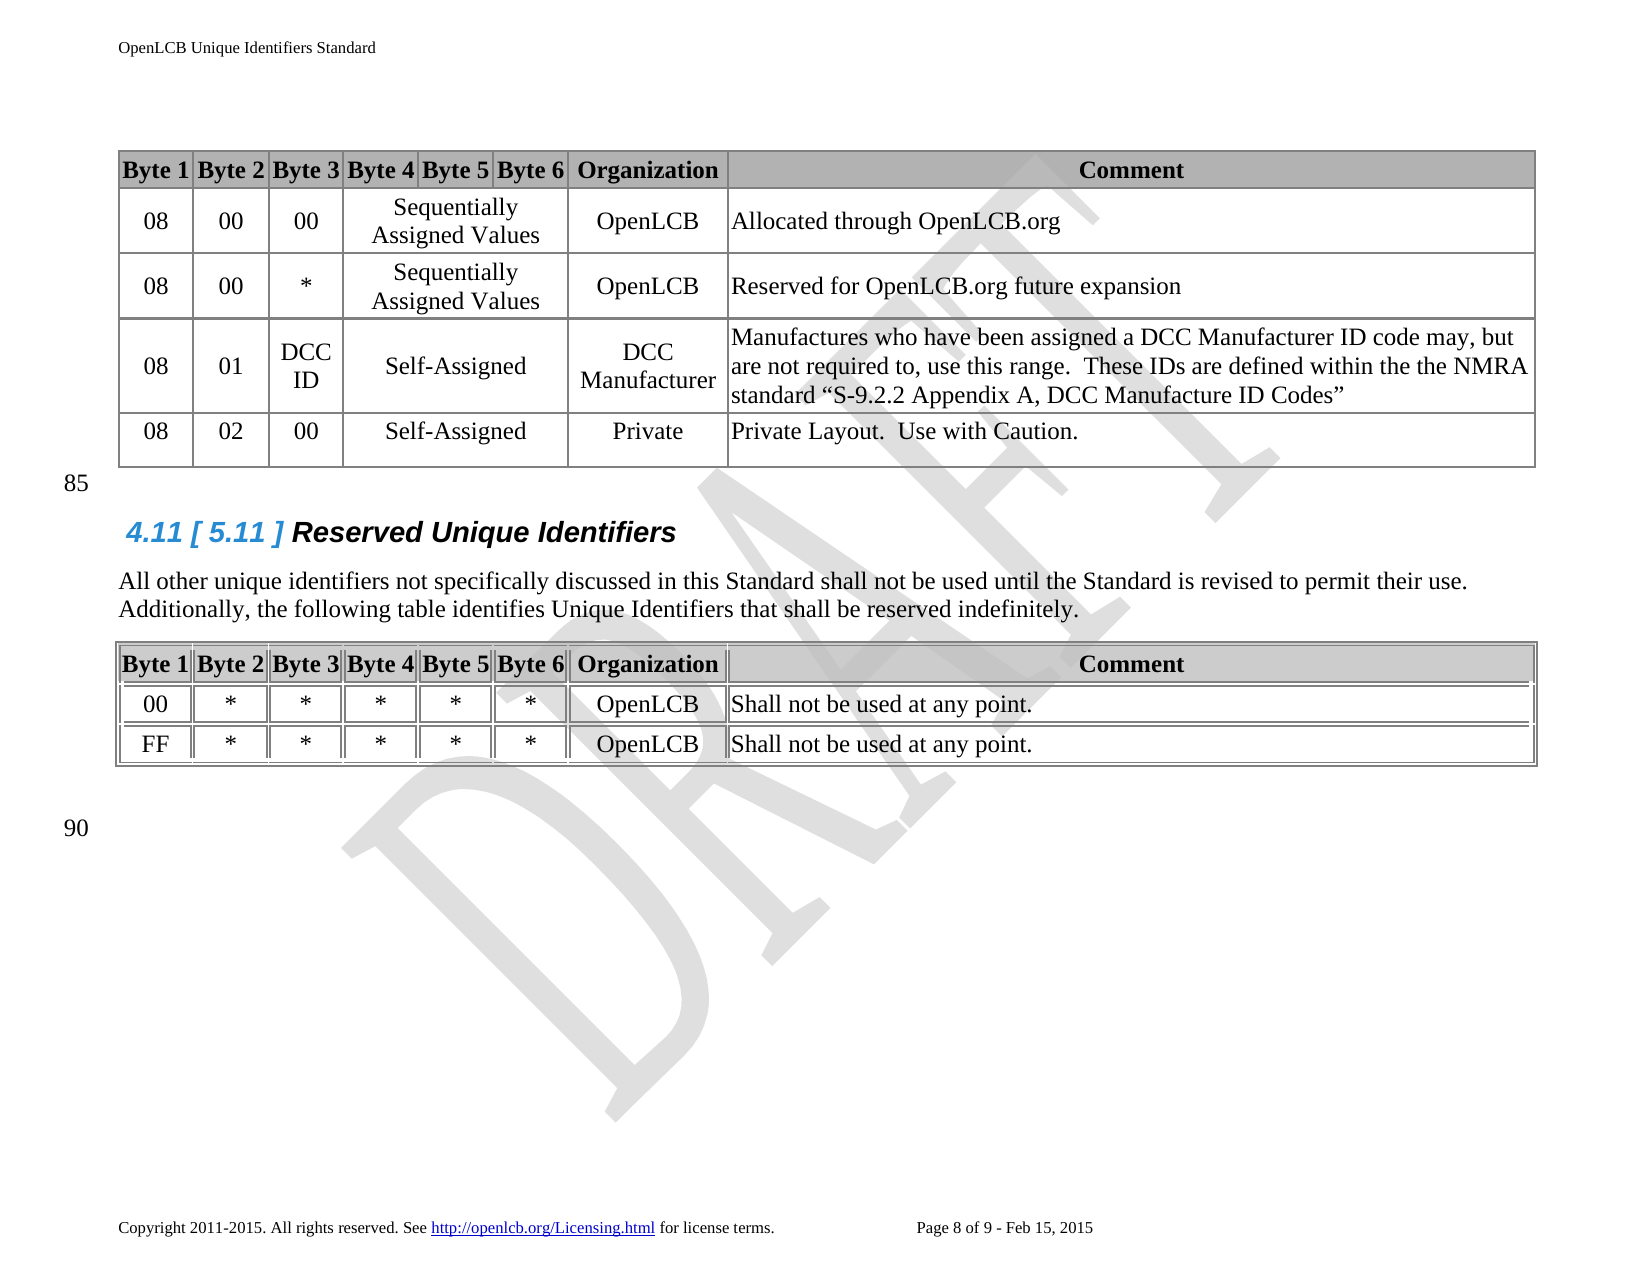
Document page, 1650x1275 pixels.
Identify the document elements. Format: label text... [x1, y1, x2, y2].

table_cell DCC ID [270, 320, 342, 412]
table_header Byte 4 [344, 152, 417, 187]
table_cell 00 [194, 189, 268, 252]
table_cell OpenLCB [608, 727, 703, 761]
subtitle [992, 514, 1532, 548]
table_cell * [493, 721, 568, 761]
table_cell * [195, 687, 266, 721]
table_header Byte [493, 643, 544, 681]
table_cell Manufactures who have been assigned a DCC Manufacturer ID code may, but are not required to, use this range. These IDs are defined within the the NMRA standard “S-9.2.2 Appendix A, DCC Manufacture ID Codes” [729, 320, 868, 412]
table_cell Private Layout. Use with Caution. [1193, 414, 1534, 466]
table_cell * [421, 687, 490, 721]
table_cell Reserved for OpenLCB.org future expansion [944, 254, 1053, 317]
table_header Byte 1 [120, 152, 192, 187]
table_cell FF [118, 721, 192, 761]
table_cell * [193, 727, 268, 761]
table_cell * [343, 721, 418, 761]
table_header Byte 5 [418, 643, 493, 681]
subtitle [787, 514, 983, 548]
table_cell Self-Assigned [344, 320, 567, 412]
table_cell 00 [270, 189, 342, 252]
table_cell 01 [194, 320, 268, 412]
table_cell OpenLCB [571, 687, 697, 721]
table_cell DCC Manufacturer [569, 320, 727, 412]
table_cell Shall not be used at any point. [1019, 681, 1535, 721]
table_cell Allocated through OpenLCB.org [1008, 189, 1534, 252]
table_cell 02 [194, 414, 268, 466]
table_header Byte 1 [121, 646, 192, 681]
table_header Organization [569, 152, 727, 187]
table_cell Shall not be used at any point. [730, 687, 857, 721]
table_cell OpenLCB [569, 254, 727, 317]
table_header Byte 2 [193, 646, 268, 681]
table_header Comment [982, 646, 1533, 681]
table_cell Reserved for OpenLCB.org future expansion [1033, 254, 1534, 317]
table_cell 08 [120, 189, 192, 252]
table_cell 00 [270, 414, 342, 466]
table_header Byte 5 [419, 152, 492, 187]
table_cell 08 [120, 254, 192, 317]
table_cell OpenLCB [568, 730, 599, 761]
text All other unique identifiers not specifically discussed in this Standard shall not be used until the Standard is revised to permit their use. Additionally, the following table identifies Unique Identifiers that shall be reserved indefinitely. [1044, 566, 1532, 623]
table_cell Manufactures who have been assigned a DCC Manufacturer ID code may, but are not required to, use this range. These IDs are defined within the the NMRA standard “S-9.2.2 Appendix A, DCC Manufacture ID Codes” [852, 320, 1148, 412]
table_cell * [346, 687, 415, 721]
table_cell 00 [118, 681, 192, 721]
table_header Byte 2 [194, 152, 268, 187]
table_cell * [271, 687, 340, 721]
subtitle [735, 516, 782, 548]
table_cell [711, 687, 725, 715]
table_cell Private Layout. Use with Caution. [994, 414, 1202, 466]
table_cell * [496, 692, 559, 721]
table_cell * [270, 254, 342, 317]
table_cell 00 [194, 254, 268, 317]
table_header Byte 4 [343, 643, 418, 681]
table_cell Shall not be used at any point. [882, 721, 1535, 761]
table_header Byte 6 [494, 152, 567, 187]
table_cell Private [569, 414, 727, 466]
table_cell 08 [120, 414, 192, 466]
table_cell Sequentially Assigned Values [344, 189, 567, 252]
table_header Byte 3 [270, 152, 342, 187]
text All other unique identifiers not specifically discussed in this Standard shall not be used until the Standard is revised to permit their use. Additionally, the following table identifies Unique Identifiers that shall be reserved indefinitely. [864, 566, 1058, 623]
table_header Organization [675, 646, 727, 681]
table_cell * [418, 721, 493, 761]
table_header Organization [571, 646, 666, 681]
table_header Byte 3 [269, 643, 343, 681]
table_cell * [269, 721, 343, 761]
table_header [728, 646, 829, 681]
table_cell OpenLCB [569, 189, 727, 252]
text All other unique identifiers not specifically discussed in this Standard shall not be used until the Standard is revised to permit their use. Additionally, the following table identifies Unique Identifiers that shall be reserved indefinitely. [118, 566, 789, 623]
table_cell Allocated through OpenLCB.org [729, 189, 999, 252]
table_cell 08 [120, 320, 192, 412]
table_header [825, 646, 863, 668]
table_cell Sequentially Assigned Values [344, 254, 567, 317]
table_cell Private Layout. Use with Caution. [729, 414, 901, 466]
table_cell Self-Assigned [344, 414, 567, 466]
table_cell Shall not be used at any point. [857, 687, 1002, 721]
subtitle Reserved Unique Identifiers [118, 514, 737, 548]
table_header 6 [554, 662, 565, 681]
table_cell Reserved for OpenLCB.org future expansion [729, 254, 950, 317]
table_cell Manufactures who have been assigned a DCC Manufacturer ID code may, but are not required to, use this range. These IDs are defined within the the NMRA standard “S-9.2.2 Appendix A, DCC Manufacture ID Codes” [1099, 320, 1534, 412]
text All other unique identifiers not specifically discussed in this Standard shall not be used until the Standard is revised to permit their use. Additionally, the following table identifies Unique Identifiers that shall be reserved indefinitely. [770, 566, 888, 623]
table_cell Private Layout. Use with Caution. [892, 414, 1006, 466]
table_cell Shall not be used at any point. [730, 727, 884, 761]
table_header [868, 646, 974, 681]
table_header Comment [729, 152, 1534, 187]
